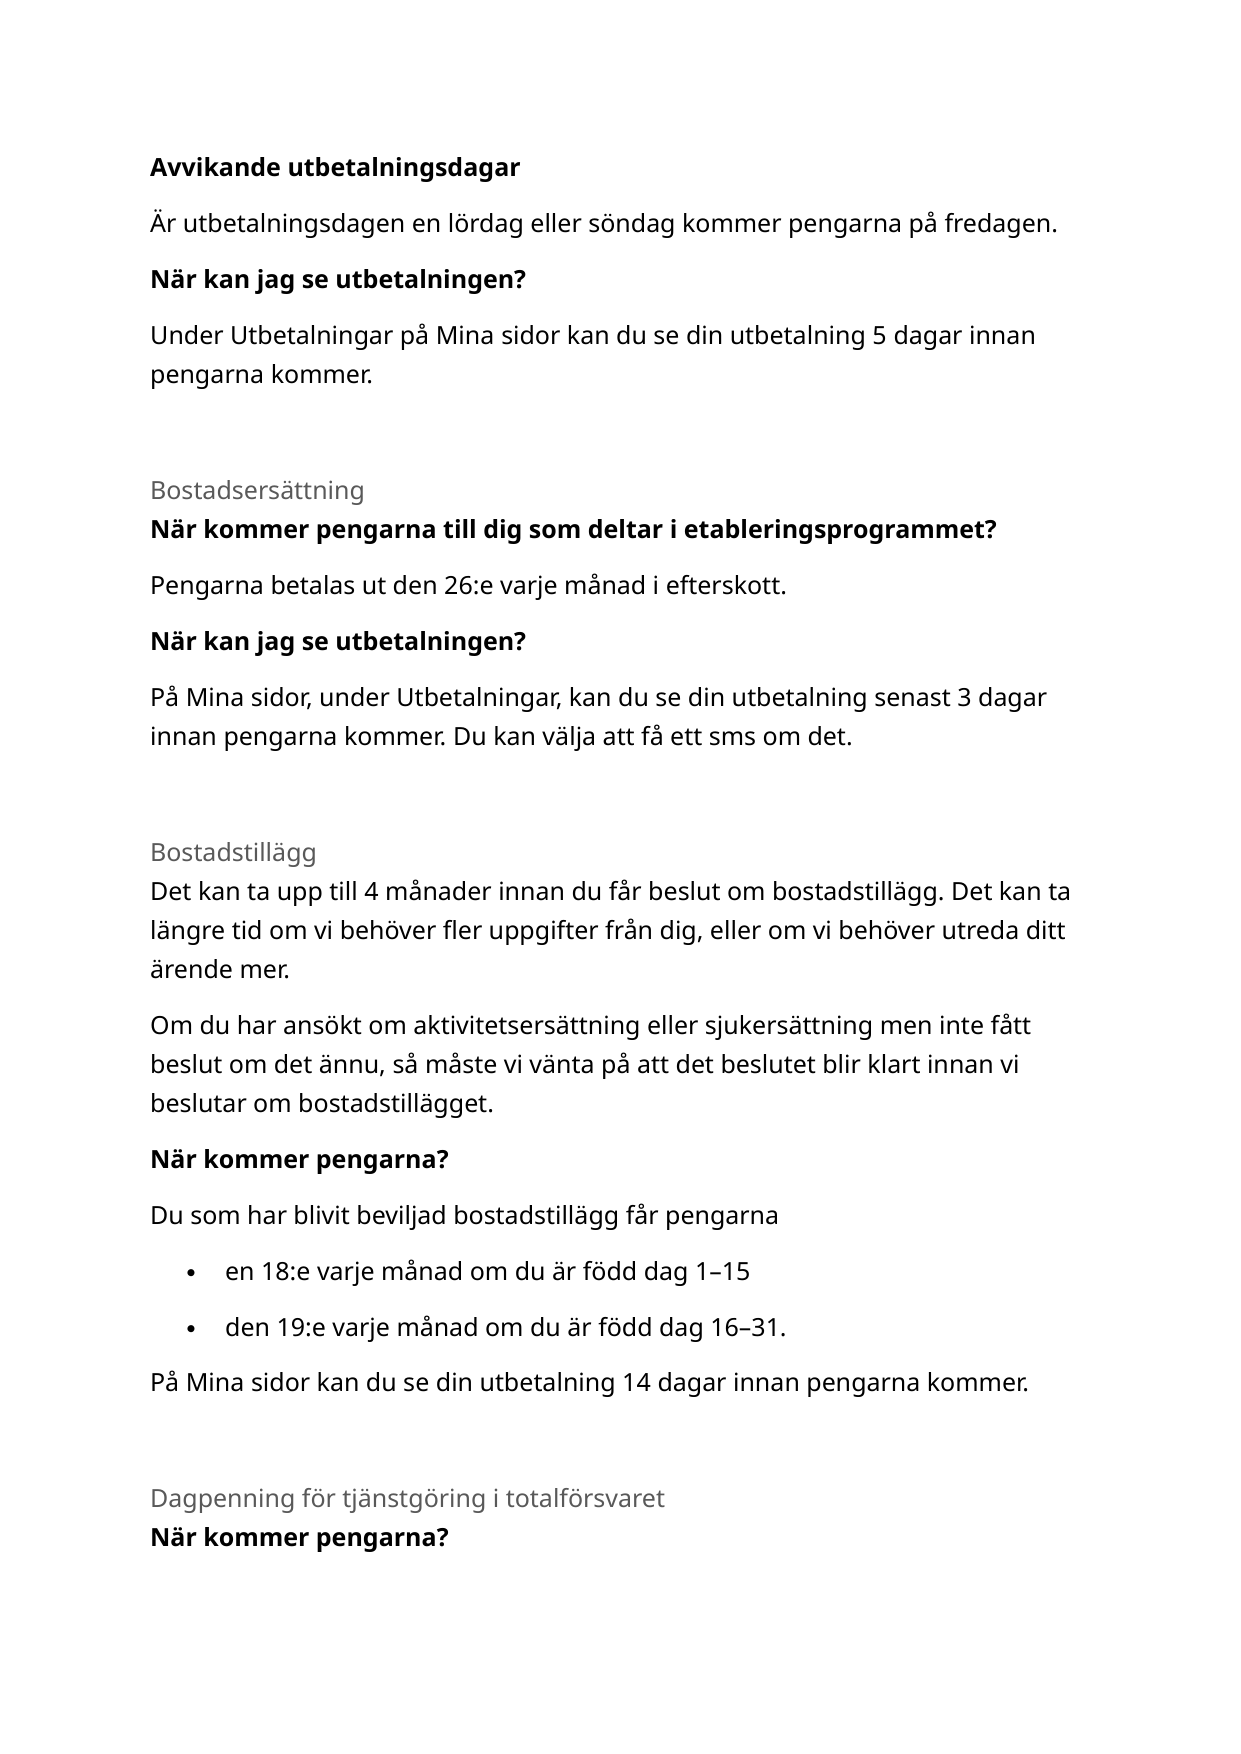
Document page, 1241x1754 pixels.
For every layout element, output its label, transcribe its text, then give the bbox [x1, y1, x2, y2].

text Under Utbetalningar på Mina sidor kan du se din utbetalning 5 dagar innan pengarna kommer. [150, 317, 1090, 391]
subtitle Bostadstillägg [150, 834, 1090, 868]
text Om du har ansökt om aktivitetsersättning eller sjukersättning men inte fått beslut om det ännu, så måste vi vänta på att det beslutet blir klart innan vi beslutar om bostadstillägget. [150, 1007, 1090, 1120]
text På Mina sidor kan du se din utbetalning 14 dagar innan pengarna kommer. [150, 1365, 1090, 1399]
text Är utbetalningsdagen en lördag eller söndag kommer pengarna på fredagen. [150, 206, 1090, 240]
text Avvikande utbetalningsdagar [150, 150, 1090, 184]
list en 18:e varje månad om du är född dag 1–15 [187, 1253, 1090, 1287]
text Pengarna betalas ut den 26:e varje månad i efterskott. [150, 567, 1090, 602]
text På Mina sidor, under Utbetalningar, kan du se din utbetalning senast 3 dagar innan pengarna kommer. Du kan välja att få ett sms om det. [150, 679, 1090, 752]
subtitle Dagpenning för tjänstgöring i totalförsvaret [150, 1481, 1090, 1515]
text När kommer pengarna? [150, 1142, 1090, 1176]
text När kan jag se utbetalningen? [150, 262, 1090, 296]
list den 19:e varje månad om du är född dag 16–31. [187, 1309, 1090, 1343]
text När kommer pengarna? [150, 1520, 1090, 1554]
text Du som har blivit beviljad bostadstillägg får pengarna [150, 1197, 1090, 1232]
subtitle Bostadsersättning [150, 472, 1090, 507]
text När kommer pengarna till dig som deltar i etableringsprogrammet? [150, 512, 1090, 546]
text När kan jag se utbetalningen? [150, 623, 1090, 657]
text Det kan ta upp till 4 månader innan du får beslut om bostadstillägg. Det kan ta längre tid om vi behöver fler uppgifter från dig, eller om vi behöver utreda ditt ärende mer. [150, 873, 1090, 986]
